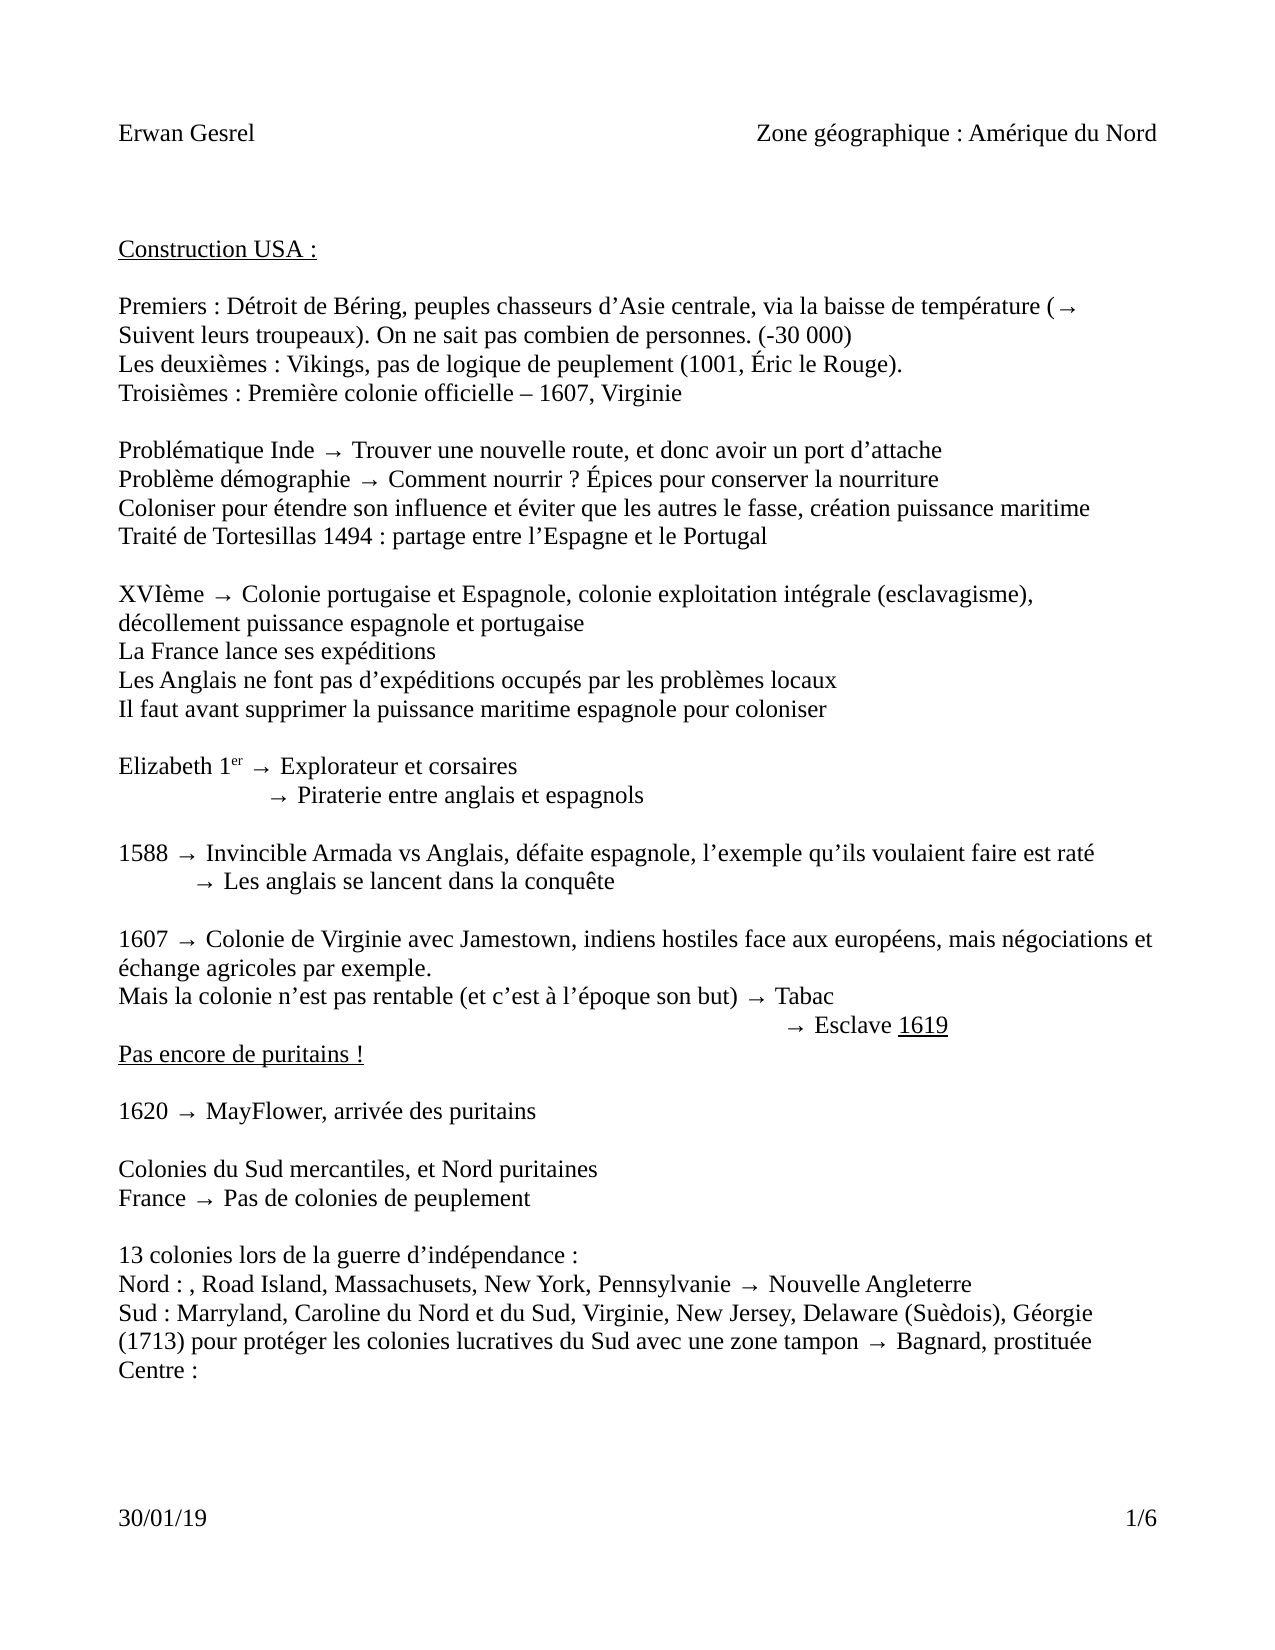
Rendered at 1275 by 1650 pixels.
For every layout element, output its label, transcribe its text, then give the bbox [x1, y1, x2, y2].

text Troisièmes : Première colonie officielle – 1607, Virginie [118, 378, 1157, 406]
text Traité de Tortesillas 1494 : partage entre l’Espagne et le Portugal [118, 521, 1157, 550]
text Sud : Marryland, Caroline du Nord et du Sud, Virginie, New Jersey, Delaware (Suèdois), Géorgie (1713) pour protéger les colonies lucratives du Sud avec une zone tampon → Bagnard, prostituée [118, 1298, 1157, 1355]
text 1607 → Colonie de Virginie avec Jamestown, indiens hostiles face aux européens, mais négociations et échange agricoles par exemple. Mais la colonie n’est pas rentable (et c’est à l’époque son but) → Tabac [118, 924, 1157, 1010]
text Les deuxièmes : Vikings, pas de logique de peuplement (1001, Éric le Rouge). [118, 349, 1157, 378]
text XVIème → Colonie portugaise et Espagnole, colonie exploitation intégrale (esclavagisme), décollement puissance espagnole et portugaise La France lance ses expéditions Les Anglais ne font pas d’expéditions occupés par les problèmes locaux [118, 579, 1157, 694]
text Construction USA : [118, 234, 1157, 263]
text → Les anglais se lancent dans la conquête [118, 866, 1157, 895]
text Nord : , Road Island, Massachusets, New York, Pennsylvanie → Nouvelle Angleterre [118, 1269, 1157, 1298]
text Problématique Inde → Trouver une nouvelle route, et donc avoir un port d’attache [118, 435, 1157, 464]
text Colonies du Sud mercantiles, et Nord puritaines [118, 1154, 1157, 1183]
text Problème démographie → Comment nourrir ? Épices pour conserver la nourriture [118, 464, 1157, 493]
text Centre : [118, 1355, 1157, 1384]
text Pas encore de puritains ! [118, 1039, 1157, 1068]
text Coloniser pour étendre son influence et éviter que les autres le fasse, création puissance maritime [118, 493, 1157, 521]
text 13 colonies lors de la guerre d’indépendance : [118, 1240, 1157, 1269]
text France → Pas de colonies de peuplement [118, 1183, 1157, 1211]
text 1588 → Invincible Armada vs Anglais, défaite espagnole, l’exemple qu’ils voulaient faire est raté [118, 838, 1157, 866]
text Elizabeth 1er → Explorateur et corsaires → Piraterie entre anglais et espagnols [118, 751, 1157, 809]
text Premiers : Détroit de Béring, peuples chasseurs d’Asie centrale, via la baisse de température (→ Suivent leurs troupeaux). On ne sait pas combien de personnes. (-30 000) [118, 291, 1157, 349]
text → Esclave 1619 [118, 1010, 1157, 1039]
text Il faut avant supprimer la puissance maritime espagnole pour coloniser [118, 694, 1157, 723]
text 1620 → MayFlower, arrivée des puritains [118, 1096, 1157, 1125]
